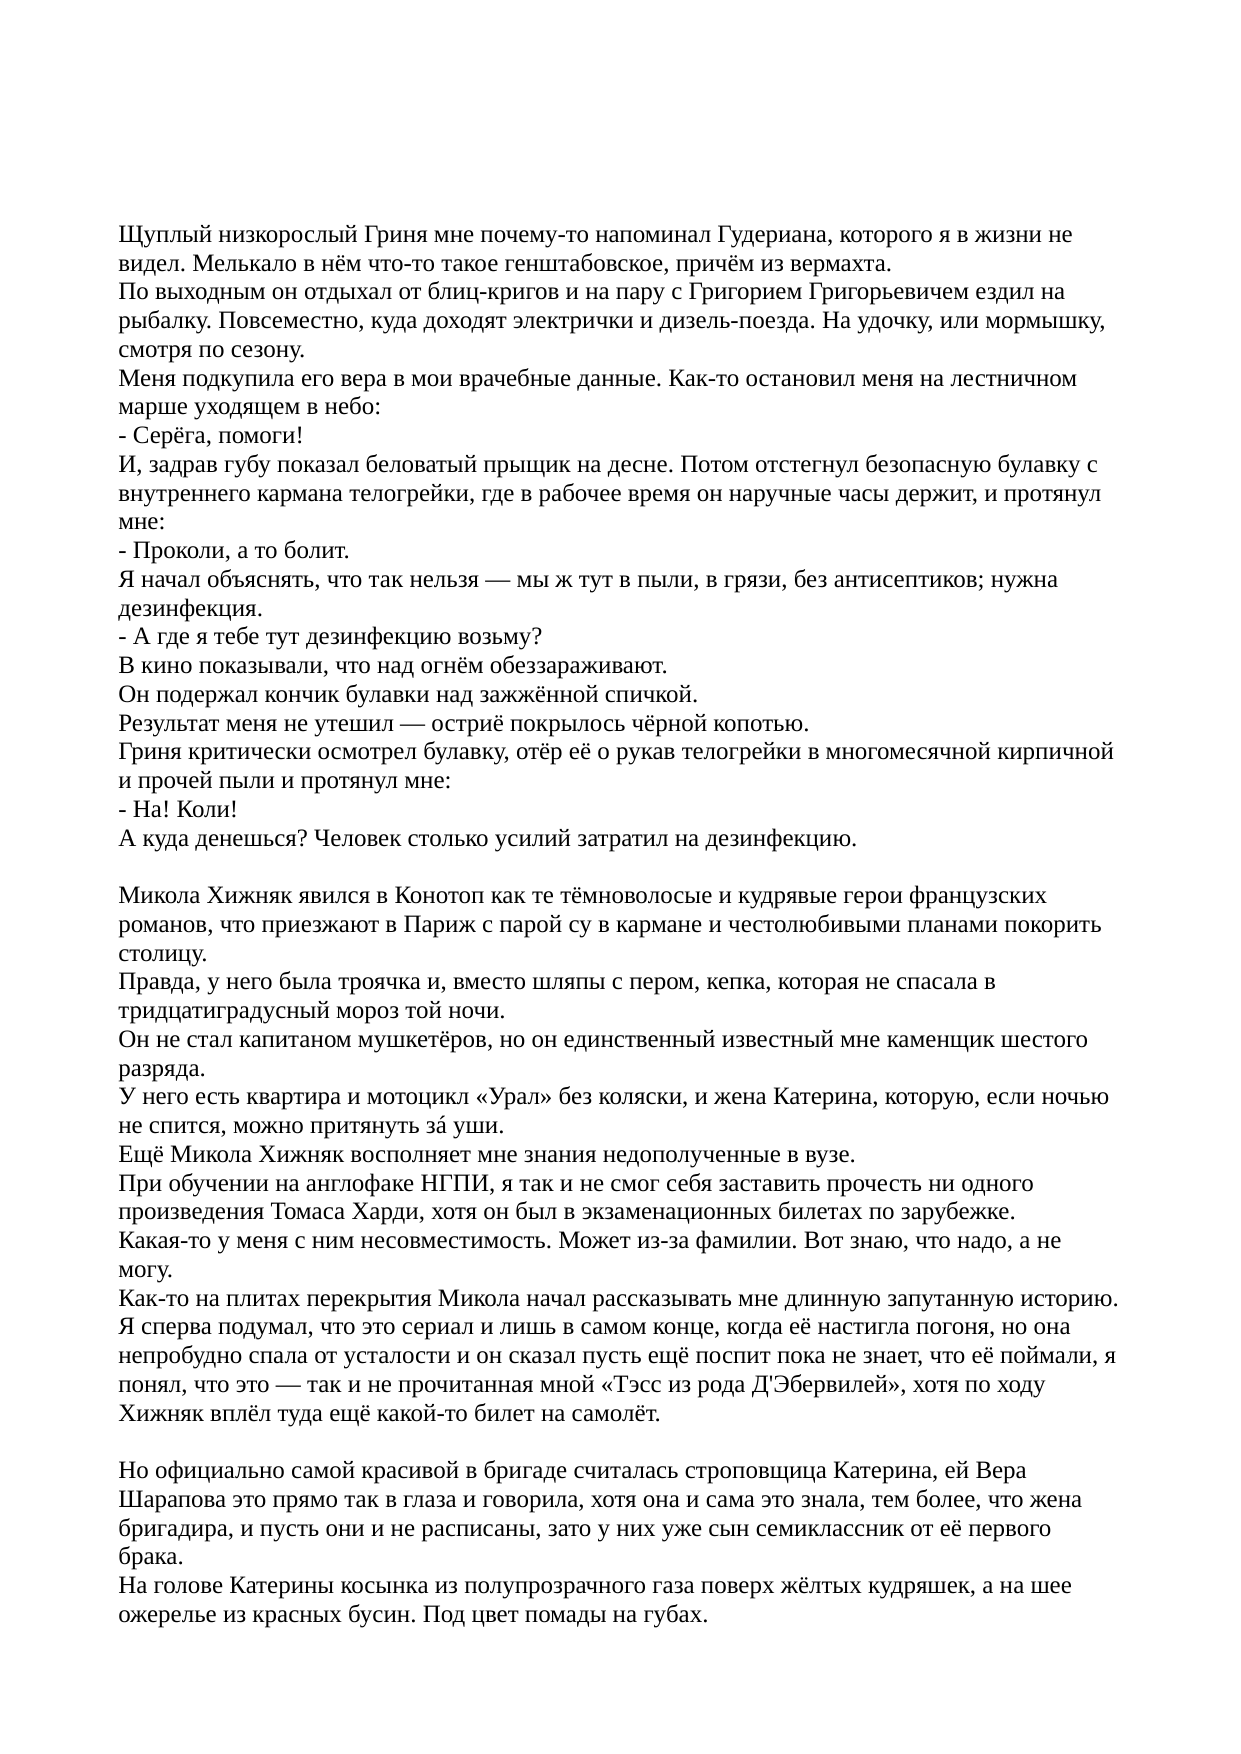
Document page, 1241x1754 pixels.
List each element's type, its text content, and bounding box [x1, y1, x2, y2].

text Как-то на плитах перекрытия Микола начал рассказывать мне длинную запутанную историю. [118, 1283, 1122, 1311]
text Результат меня не утешил — остриё покрылось чёрной копотью. [118, 708, 1122, 736]
text Он не стал капитаном мушкетёров, но он единственный известный мне каменщик шестого разряда. [118, 1024, 1122, 1081]
text А куда денешься? Человек столько усилий затратил на дезинфекцию. [118, 823, 1122, 851]
text При обучении на англофаке НГПИ, я так и не смог себя заставить прочесть ни одного произведения Томаса Харди, хотя он был в экзаменационных билетах по зарубежке. [118, 1168, 1122, 1225]
text Микола Хижняк явился в Конотоп как те тёмноволосые и кудрявые герои французских романов, что приезжают в Париж с парой су в кармане и честолюбивыми планами покорить столицу. [118, 880, 1122, 966]
text Ещё Микола Хижняк восполняет мне знания недополученные в вузе. [118, 1139, 1122, 1168]
text - На! Коли! [118, 794, 1122, 823]
text И, задрав губу показал беловатый прыщик на десне. Потом отстегнул безопасную булавку с внутреннего кармана телогрейки, где в рабочее время он наручные часы держит, и протянул мне: [118, 449, 1122, 535]
text У него есть квартира и мотоцикл «Урал» без коляски, и жена Катерина, которую, если ночью не спится, можно притянуть зá уши. [118, 1081, 1122, 1139]
text Щуплый низкорослый Гриня мне почему-то напоминал Гудериана, которого я в жизни не видел. Мелькало в нём что-то такое генштабовское, причём из вермахта. [118, 219, 1122, 276]
text Я сперва подумал, что это сериал и лишь в самом конце, когда её настигла погоня, но она непробудно спала от усталости и он сказал пусть ещё поспит пока не знает, что её поймали, я понял, что это — так и не прочитанная мной «Тэсс из рода Д'Эбервилей», хотя по ходу Хижняк вплёл туда ещё какой-то билет на самолёт. [118, 1311, 1122, 1426]
text На голове Катерины косынка из полупрозрачного газа поверх жёлтых кудряшек, а на шее ожерелье из красных бусин. Под цвет помады на губах. [118, 1570, 1122, 1628]
text Правда, у него была троячка и, вместо шляпы с пером, кепка, которая не спасала в тридцатиградусный мороз той ночи. [118, 966, 1122, 1024]
text Я начал объяснять, что так нельзя — мы ж тут в пыли, в грязи, без антисептиков; нужна дезинфекция. [118, 564, 1122, 621]
text По выходным он отдыхал от блиц-кригов и на пару с Григорием Григорьевичем ездил на рыбалку. Повсеместно, куда доходят электрички и дизель-поезда. На удочку, или мормышку, смотря по сезону. [118, 276, 1122, 363]
text В кино показывали, что над огнём обеззараживают. [118, 650, 1122, 679]
text Какая-то у меня с ним несовместимость. Может из-за фамилии. Вот знаю, что надо, а не могу. [118, 1225, 1122, 1283]
text - Проколи, а то болит. [118, 535, 1122, 564]
text - А где я тебе тут дезинфекцию возьму? [118, 621, 1122, 650]
text Он подержал кончик булавки над зажжённой спичкой. [118, 679, 1122, 708]
text Меня подкупила его вера в мои врачебные данные. Как-то остановил меня на лестничном марше уходящем в небо: [118, 363, 1122, 420]
text Гриня критически осмотрел булавку, отёр её о рукав телогрейки в многомесячной кирпичной и прочей пыли и протянул мне: [118, 736, 1122, 794]
text Но официально самой красивой в бригаде считалась строповщица Катерина, ей Вера Шарапова это прямо так в глаза и говорила, хотя она и сама это знала, тем более, что жена бригадира, и пусть они и не расписаны, зато у них уже сын семиклассник от её первого брака. [118, 1455, 1122, 1570]
text - Серёга, помоги! [118, 420, 1122, 449]
